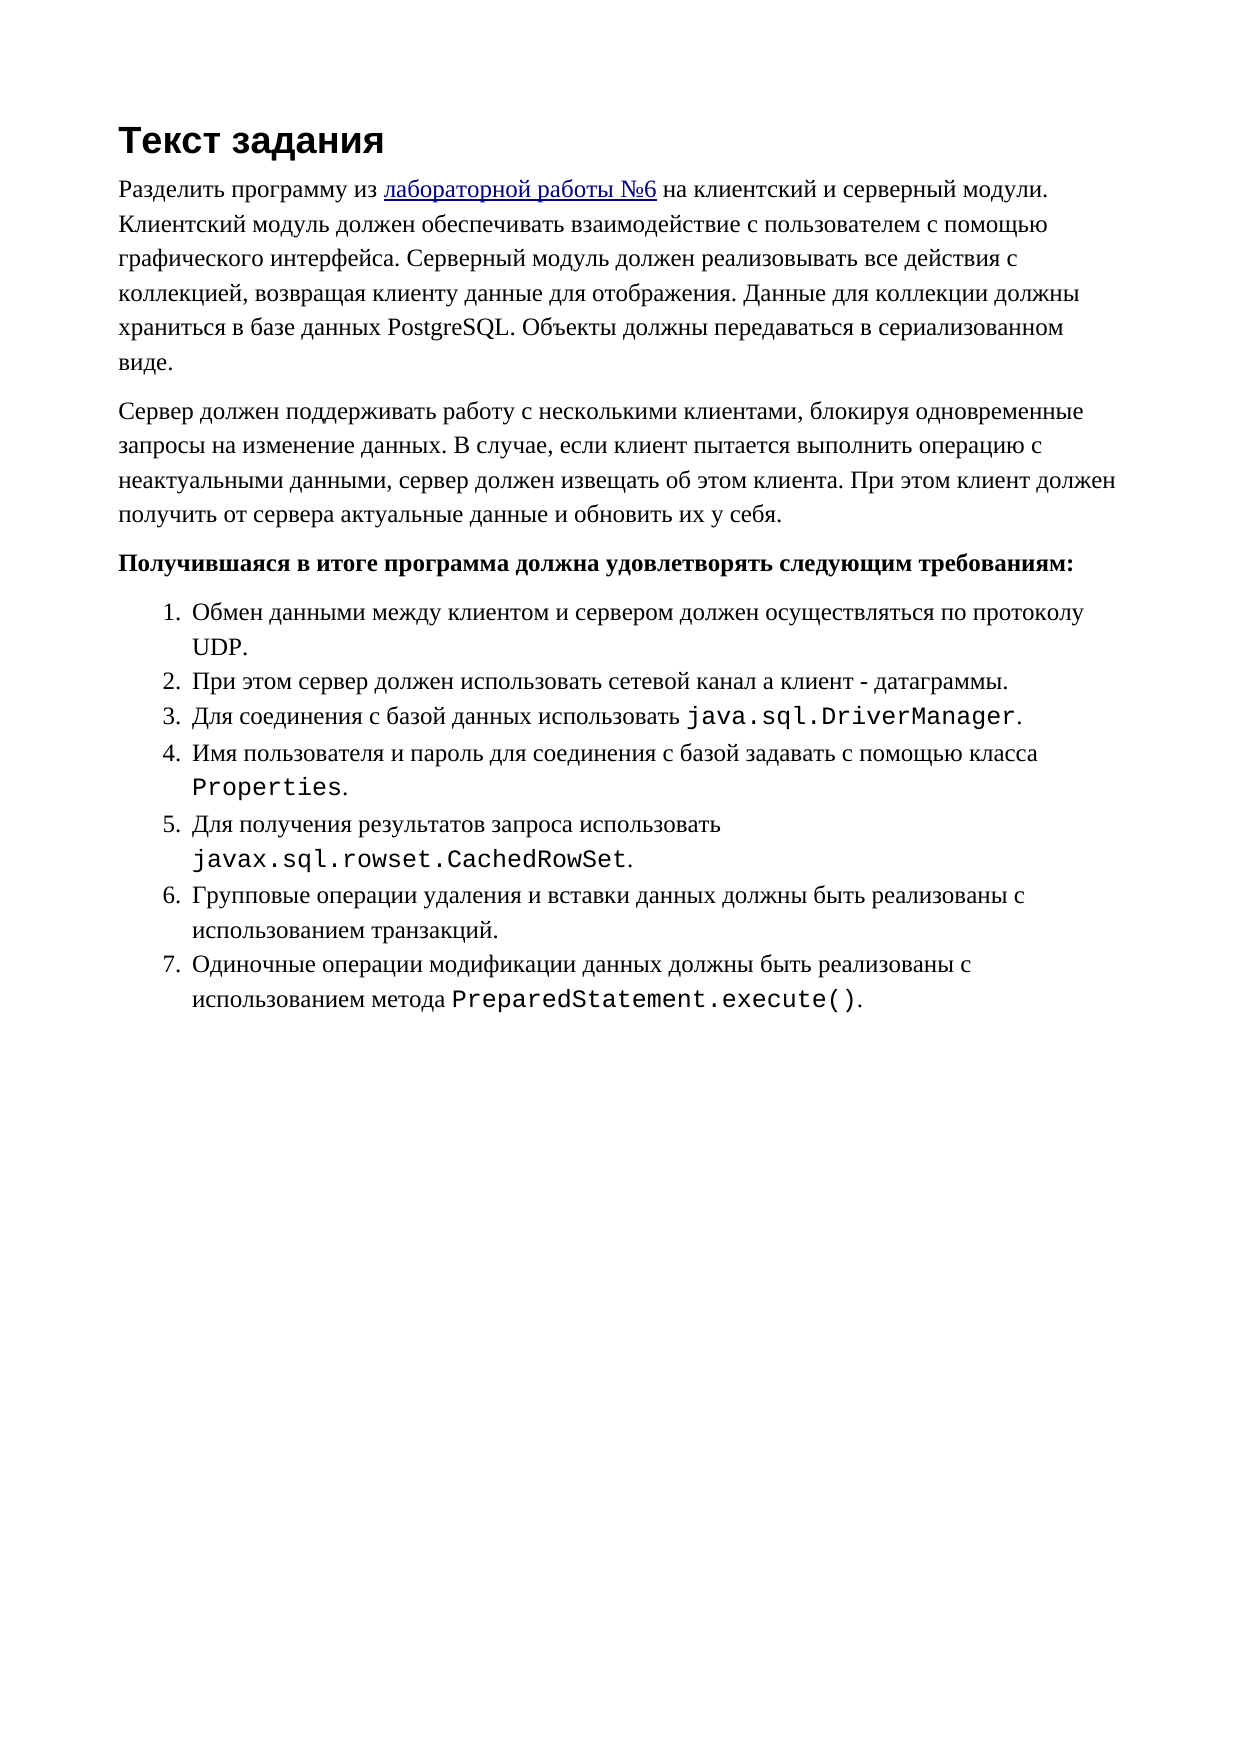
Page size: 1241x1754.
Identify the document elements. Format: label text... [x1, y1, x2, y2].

subtitle Текст задания [118, 118, 1122, 162]
list Для соединения с базой данных использовать java.sql.DriverManager. [162, 701, 1122, 732]
text Получившаяся в итоге программа должна удовлетворять следующим требованиям: [118, 548, 1122, 577]
list Групповые операции удаления и вставки данных должны быть реализованы с использованием транзакций. [162, 881, 1122, 944]
text Сервер должен поддерживать работу с несколькими клиентами, блокируя одновременные запросы на изменение данных. В случае, если клиент пытается выполнить операцию с неактуальными данными, сервер должен извещать об этом клиента. При этом клиент должен получить от сервера актуальные данные и обновить их у себя. [118, 396, 1122, 528]
list Обмен данными между клиентом и сервером должен осуществляться по протоколу UDP. [162, 597, 1122, 661]
list Для получения результатов запроса использовать javax.sql.rowset.CachedRowSet. [162, 809, 1122, 874]
list Имя пользователя и пароль для соединения с базой задавать с помощью класса Properties. [162, 738, 1122, 803]
list Одиночные операции модификации данных должны быть реализованы с использованием метода PreparedStatement.execute(). [162, 949, 1122, 1015]
text Разделить программу из лабораторной работы №6 на клиентский и серверный модули. Клиентский модуль должен обеспечивать взаимодействие с пользователем с помощью графического интерфейса. Серверный модуль должен реализовывать все действия с коллекцией, возвращая клиенту данные для отображения. Данные для коллекции должны храниться в базе данных PostgreSQL. Объекты должны передаваться в сериализованном виде. [118, 174, 1122, 375]
list При этом сервер должен использовать сетевой канал а клиент - датаграммы. [162, 666, 1122, 695]
